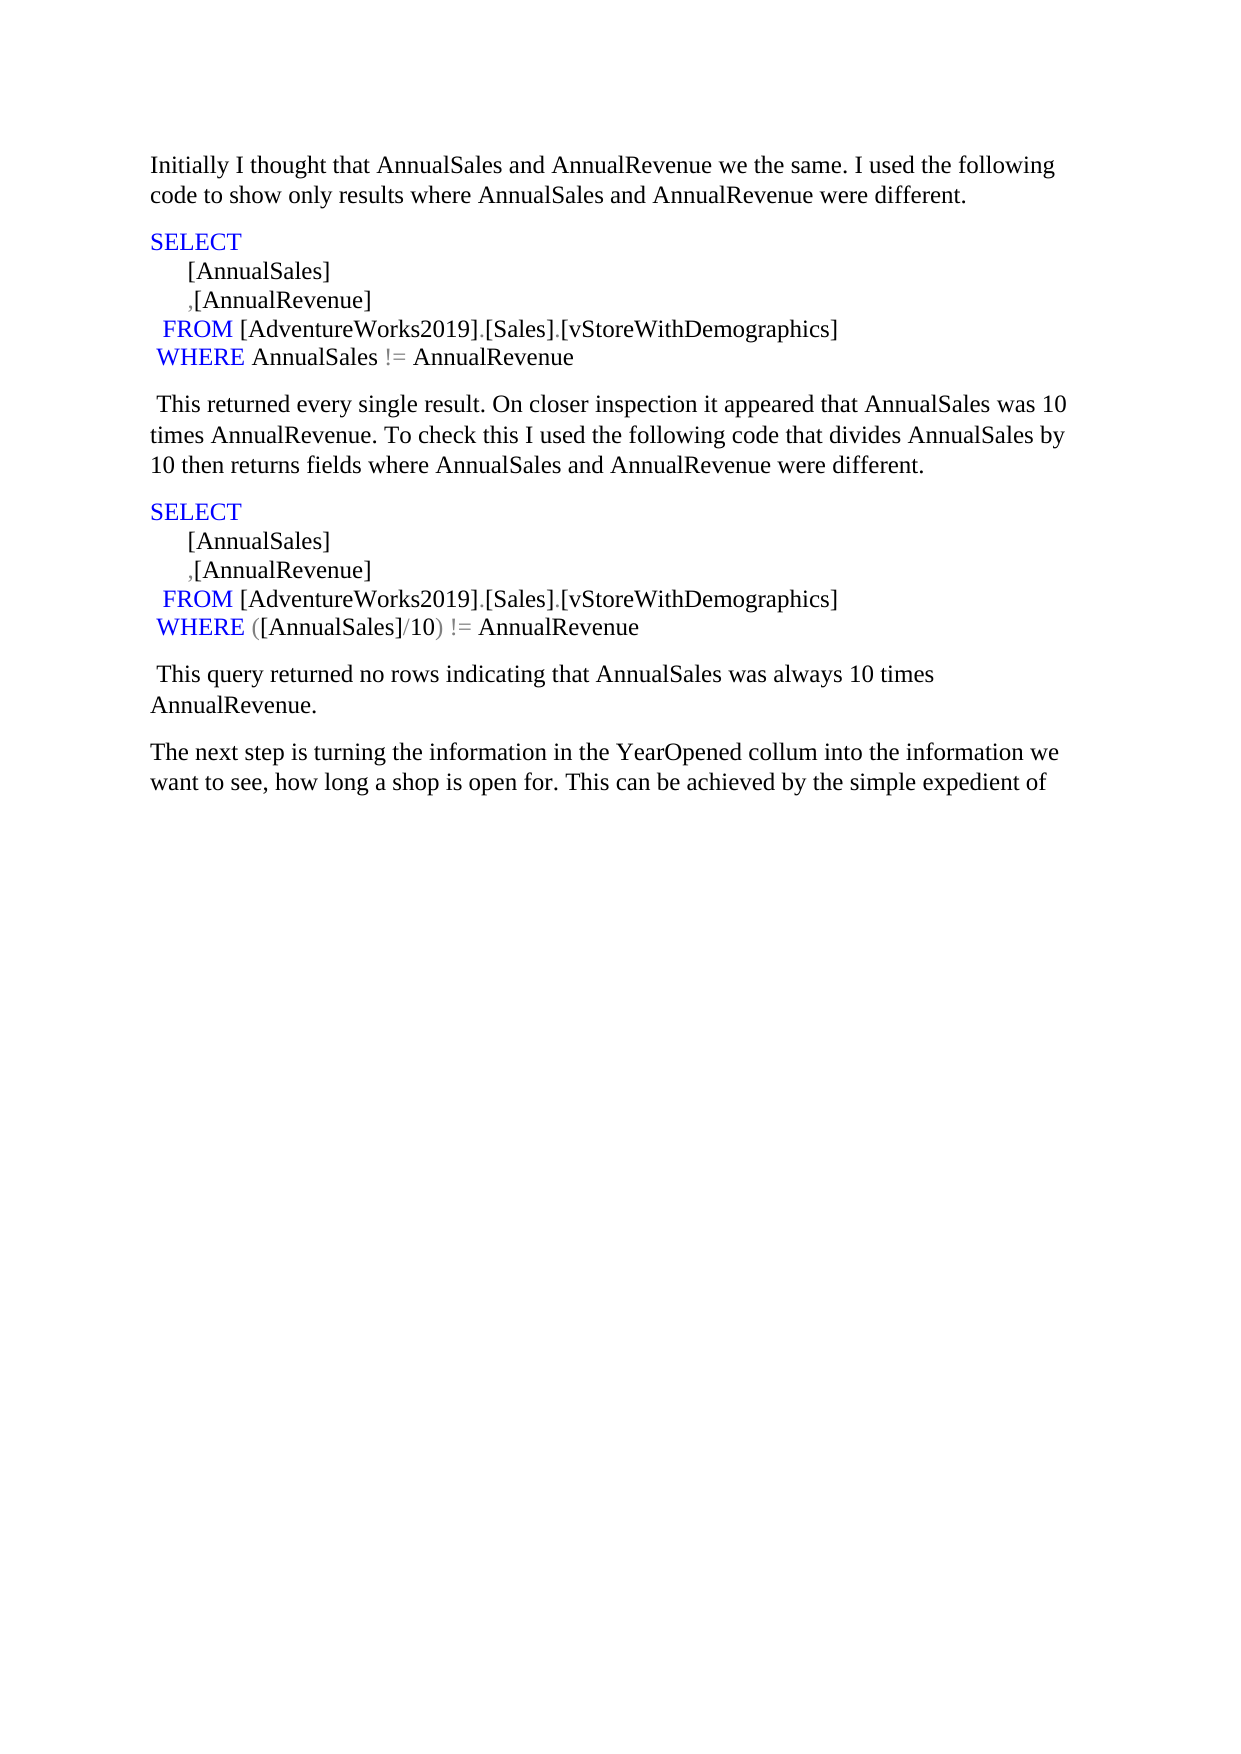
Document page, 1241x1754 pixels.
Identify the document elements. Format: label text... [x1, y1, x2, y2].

text WHERE AnnualSales != AnnualRevenue [150, 342, 1090, 371]
text [AnnualSales] [150, 256, 1090, 285]
text The next step is turning the information in the YearOpened collum into the information we want to see, how long a shop is open for. This can be achieved by the simple expedient of [150, 737, 1090, 796]
text SELECT [150, 497, 1090, 526]
text This returned every single result. On closer inspection it appeared that AnnualSales was 10 times AnnualRevenue. To check this I used the following code that divides AnnualSales by 10 then returns fields where AnnualSales and AnnualRevenue were different. [150, 389, 1090, 479]
text FROM [AdventureWorks2019].[Sales].[vStoreWithDemographics] [150, 314, 1090, 342]
text Initially I thought that AnnualSales and AnnualRevenue we the same. I used the following code to show only results where AnnualSales and AnnualRevenue were different. [150, 150, 1090, 209]
text SELECT [150, 227, 1090, 256]
text FROM [AdventureWorks2019].[Sales].[vStoreWithDemographics] [150, 584, 1090, 612]
text WHERE ([AnnualSales]/10) != AnnualRevenue [150, 612, 1090, 641]
text ,[AnnualRevenue] [150, 555, 1090, 584]
text This query returned no rows indicating that AnnualSales was always 10 times AnnualRevenue. [150, 659, 1090, 719]
text ,[AnnualRevenue] [150, 285, 1090, 314]
text [AnnualSales] [150, 526, 1090, 555]
